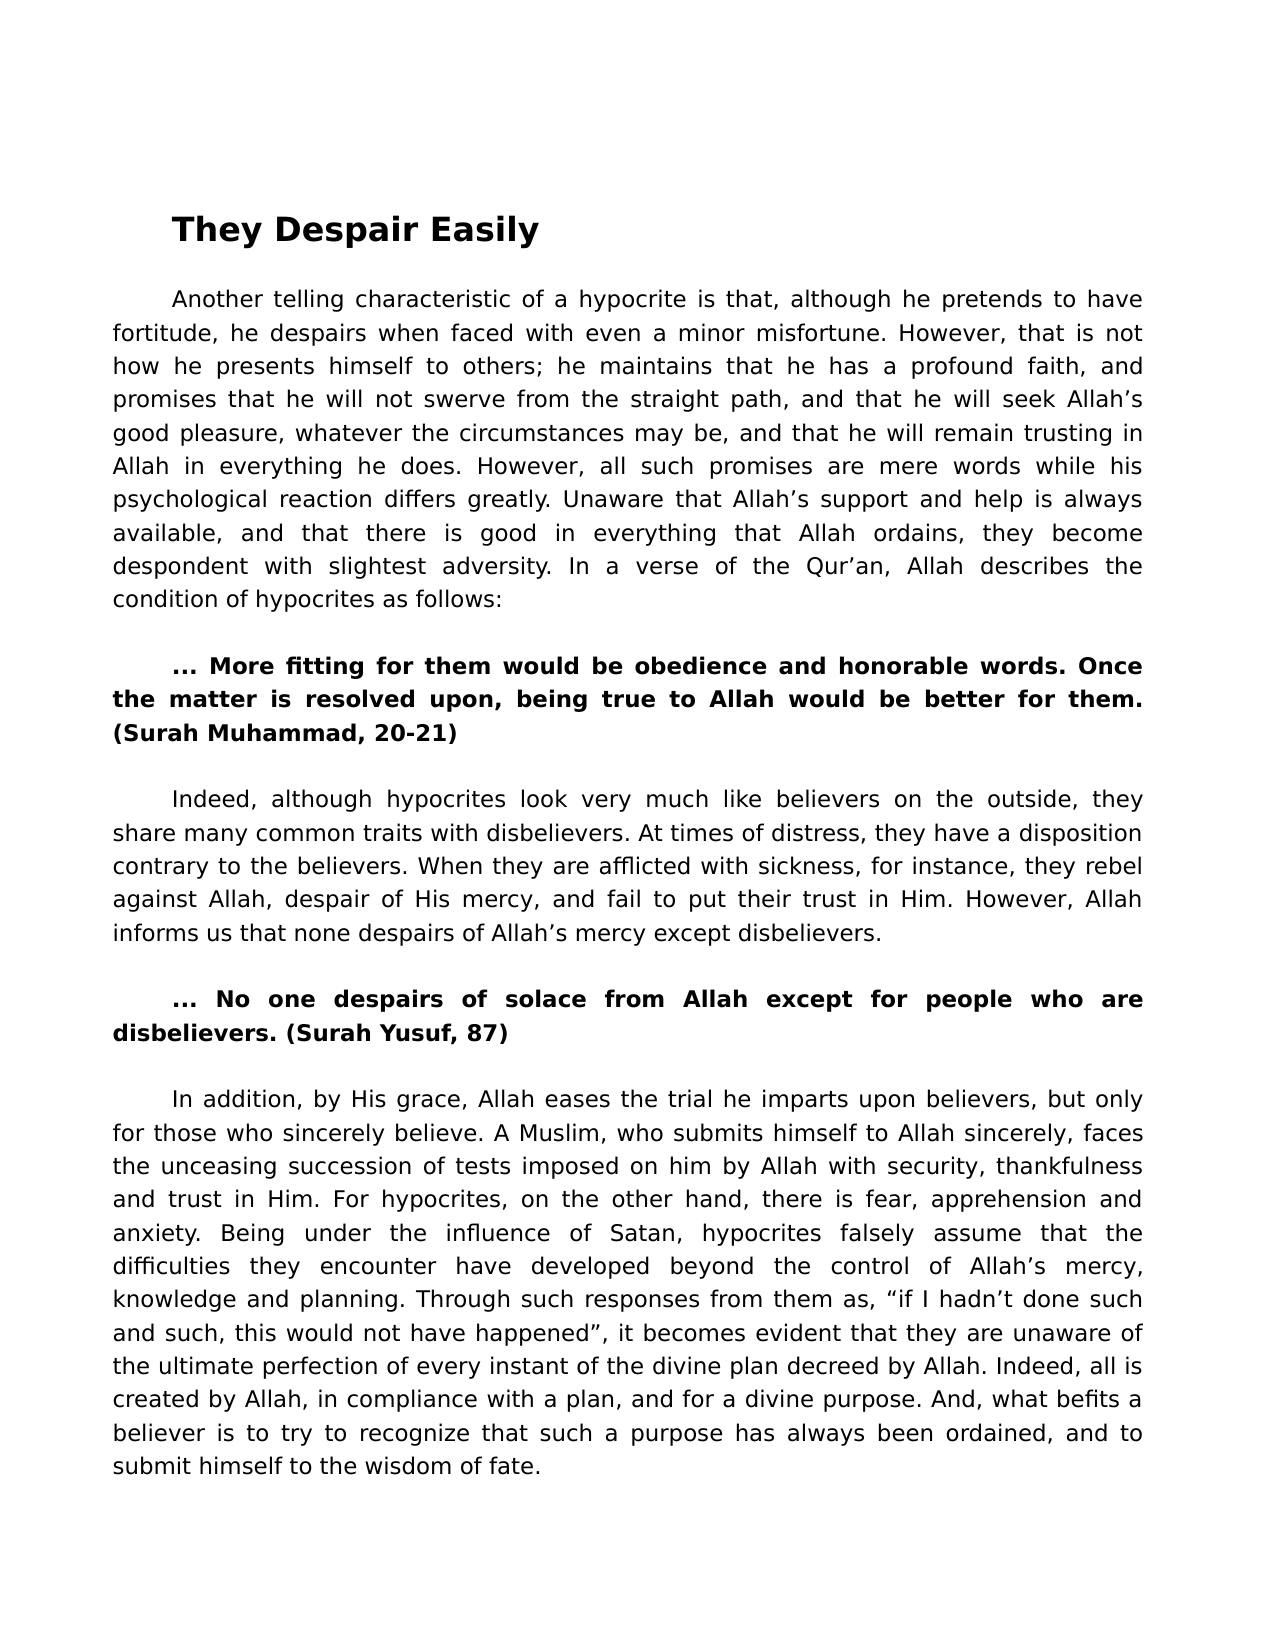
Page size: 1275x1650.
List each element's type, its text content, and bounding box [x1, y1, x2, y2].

text Another telling characteristic of a hypocrite is that, although he pretends to have fortitude, he despairs when faced with even a minor misfortune. However, that is not how he presents himself to others; he maintains that he has a profound faith, and promises that he will not swerve from the straight path, and that he will seek Allah’s good pleasure, whatever the circumstances may be, and that he will remain trusting in Allah in everything he does. However, all such promises are mere words while his psychological reaction differs greatly. Unaware that Allah’s support and help is always available, and that there is good in everything that Allah ordains, they become despondent with slightest adversity. In a verse of the Qur’an, Allah describes the condition of hypocrites as follows: [112, 281, 1145, 614]
text Indeed, although hypocrites look very much like believers on the outside, they share many common traits with disbelievers. At times of distress, they have a disposition contrary to the believers. When they are afflicted with sickness, for instance, they rebel against Allah, despair of His mercy, and fail to put their trust in Him. However, Allah informs us that none despairs of Allah’s mercy except disbelievers. [112, 781, 1145, 948]
text In addition, by His grace, Allah eases the trial he imparts upon believers, but only for those who sincerely believe. A Muslim, who submits himself to Allah sincerely, faces the unceasing succession of tests imposed on him by Allah with security, thankfulness and trust in Him. For hypocrites, on the other hand, there is fear, apprehension and anxiety. Being under the influence of Satan, hypocrites falsely assume that the difficulties they encounter have developed beyond the control of Allah’s mercy, knowledge and planning. Through such responses from them as, “if I hadn’t done such and such, this would not have happened”, it becomes evident that they are unaware of the ultimate perfection of every instant of the divine plan decreed by Allah. Indeed, all is created by Allah, in compliance with a plan, and for a divine purpose. And, what befits a believer is to try to recognize that such a purpose has always been ordained, and to submit himself to the wisdom of fate. [112, 1081, 1145, 1481]
text ... More fitting for them would be obedience and honorable words. Once the matter is resolved upon, being true to Allah would be better for them. (Surah Muhammad, 20-21) [112, 648, 1145, 748]
text They Despair Easily [112, 214, 1145, 248]
text ... No one despairs of solace from Allah except for people who are disbelievers. (Surah Yusuf, 87) [112, 981, 1145, 1048]
